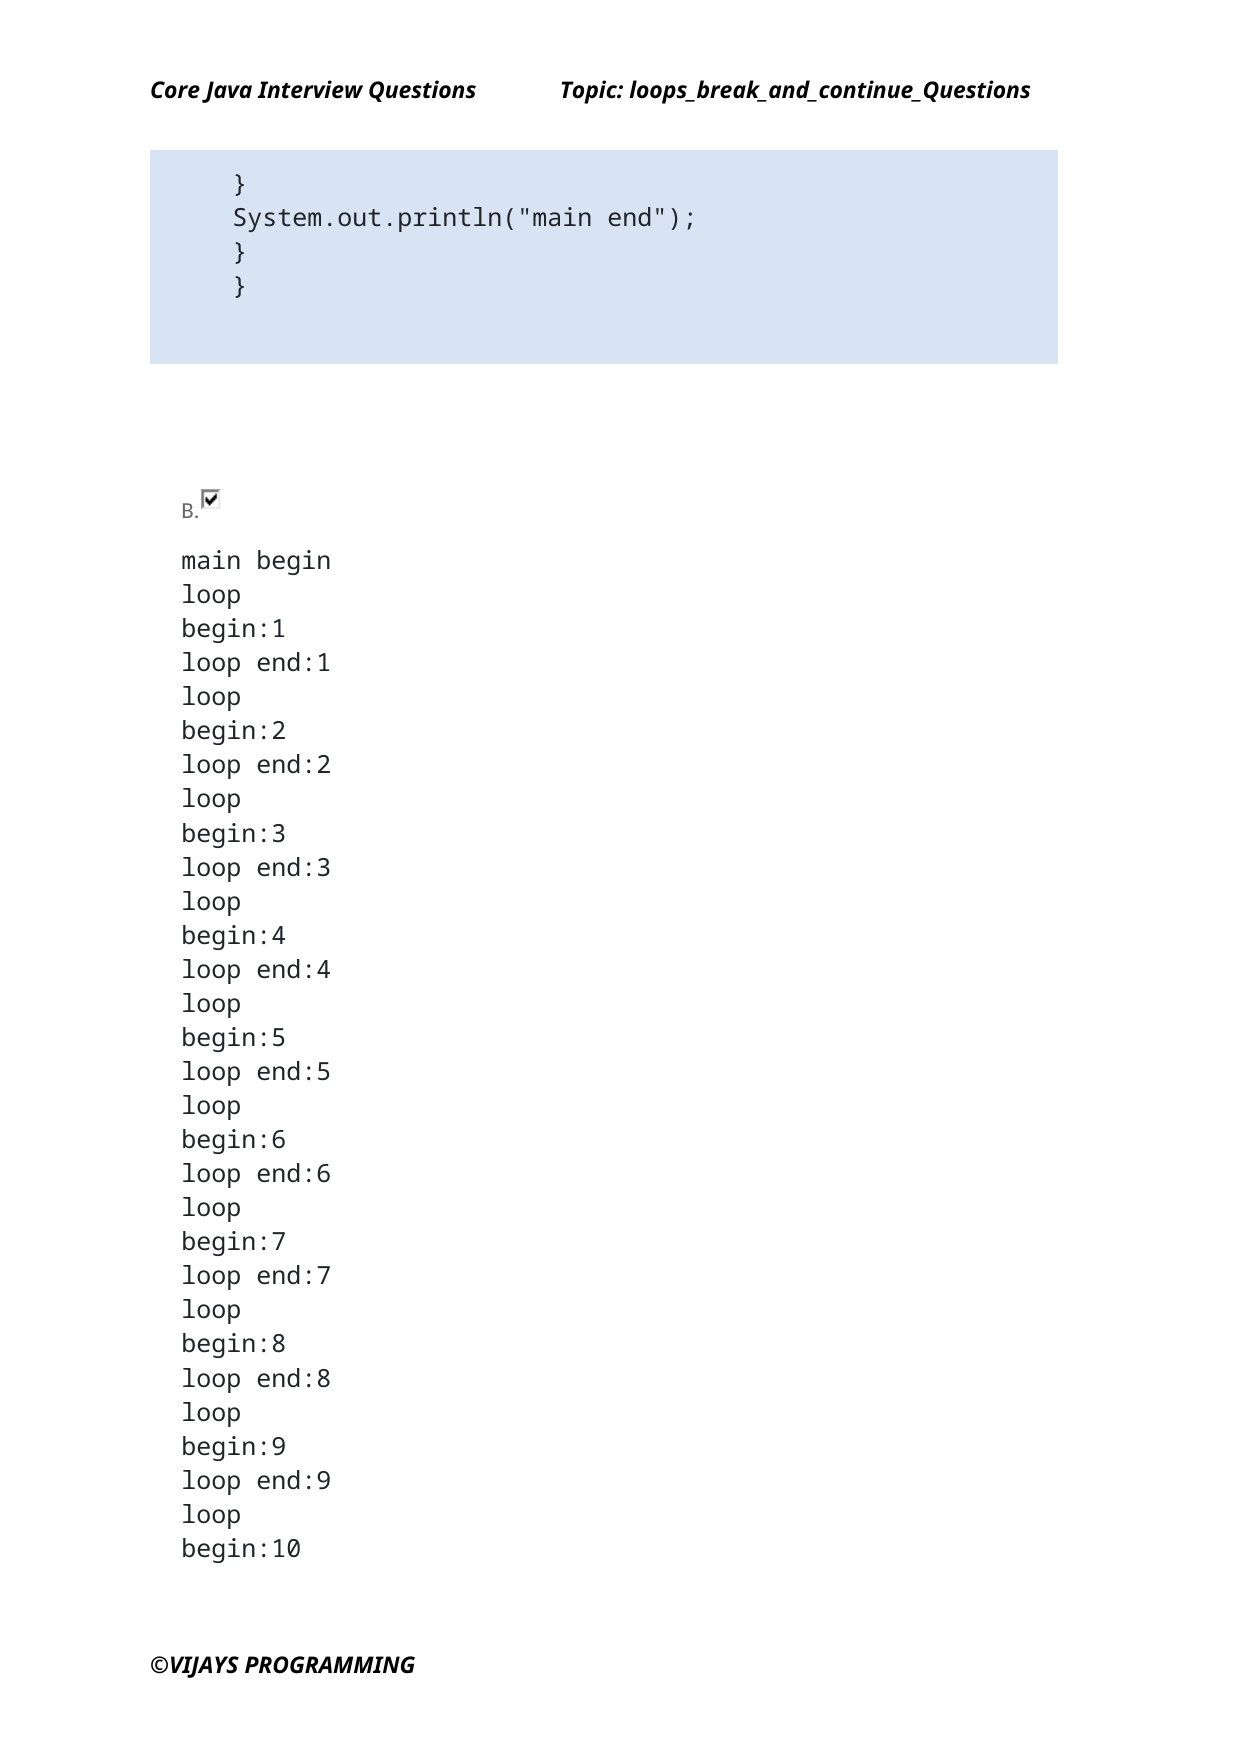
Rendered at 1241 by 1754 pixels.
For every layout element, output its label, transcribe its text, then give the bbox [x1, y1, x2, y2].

table_cell [1058, 150, 1090, 364]
table_header B. main begin loop begin:1 loop end:1 loop begin:2 loop end:2 loop begin:3 loop end:3 loop begin:4 loop end:4 loop begin:5 loop end:5 loop begin:6 loop end:6 loop begin:7 loop end:7 loop begin:8 loop end:8 loop begin:9 loop end:9 loop begin:10 [181, 482, 360, 1564]
table_cell [150, 150, 216, 364]
table_cell [150, 364, 1090, 1580]
table_header [181, 380, 442, 482]
table_cell } System.out.println("main end"); } } [216, 150, 1058, 364]
